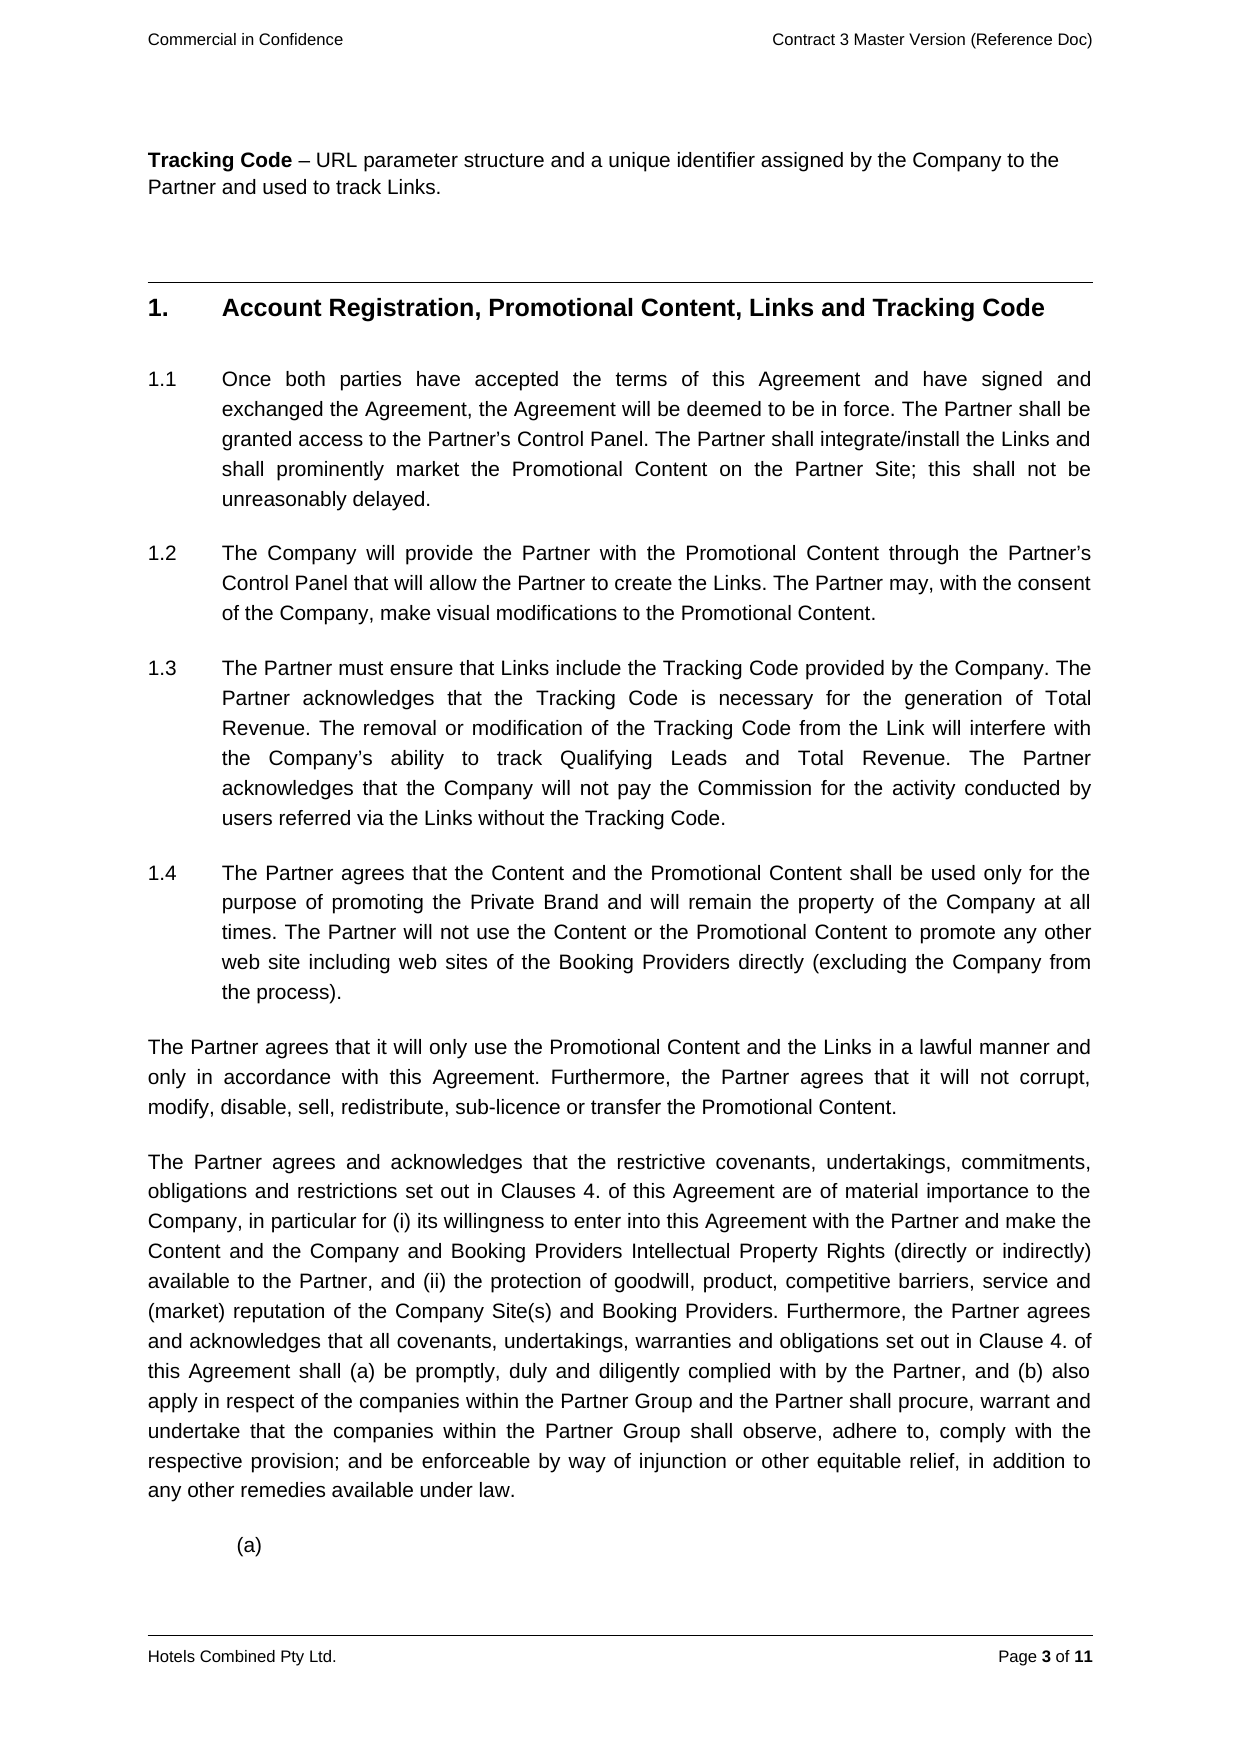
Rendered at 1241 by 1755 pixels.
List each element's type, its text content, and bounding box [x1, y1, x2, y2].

subtitle The Partner must ensure that Links include the Tracking Code provided by the Company. The Partner acknowledges that the Tracking Code is necessary for the generation of Total Revenue. The removal or modification of the Tracking Code from the Link will interfere with the Company’s ability to track Qualifying Leads and Total Revenue. The Partner acknowledges that the Company will not pay the Commission for the activity conducted by users referred via the Links without the Tracking Code. [148, 656, 1093, 829]
subtitle The Partner agrees and acknowledges that the restrictive covenants, undertakings, commitments, obligations and restrictions set out in Clauses 4. of this Agreement are of material importance to the Company, in particular for (i) its willingness to enter into this Agreement with the Partner and make the Content and the Company and Booking Providers Intellectual Property Rights (directly or indirectly) available to the Partner, and (ii) the protection of goodwill, product, competitive barriers, service and (market) reputation of the Company Site(s) and Booking Providers. Furthermore, the Partner agrees and acknowledges that all covenants, undertakings, warranties and obligations set out in Clause 4. of this Agreement shall (a) be promptly, duly and diligently complied with by the Partner, and (b) also apply in respect of the companies within the Partner Group and the Partner shall procure, warrant and undertake that the companies within the Partner Group shall observe, adhere to, comply with the respective provision; and be enforceable by way of injunction or other equitable relief, in addition to any other remedies available under law. [148, 1149, 1093, 1502]
subtitle The Company will provide the Partner with the Promotional Content through the Partner’s Control Panel that will allow the Partner to create the Links. The Partner may, with the consent of the Company, make visual modifications to the Promotional Content. [148, 541, 1093, 625]
subtitle The Partner agrees that it will only use the Promotional Content and the Links in a lawful manner and only in accordance with this Agreement. Furthermore, the Partner agrees that it will not corrupt, modify, disable, sell, redistribute, sub-licence or transfer the Promotional Content. [148, 1035, 1093, 1118]
subtitle Account Registration, Promotional Content, Links and Tracking Code [148, 283, 1093, 322]
text Tracking Code – URL parameter structure and a unique identifier assigned by the Company to the Partner and used to track Links. [148, 148, 1093, 199]
subtitle The Partner agrees that the Content and the Promotional Content shall be used only for the purpose of promoting the Private Brand and will remain the property of the Company at all times. The Partner will not use the Content or the Promotional Content to promote any other web site including web sites of the Booking Providers directly (excluding the Company from the process). [148, 860, 1093, 1004]
subtitle Once both parties have accepted the terms of this Agreement and have signed and exchanged the Agreement, the Agreement will be deemed to be in force. The Partner shall be granted access to the Partner’s Control Panel. The Partner shall integrate/install the Links and shall prominently market the Promotional Content on the Partner Site; this shall not be unreasonably delayed. [148, 367, 1093, 510]
